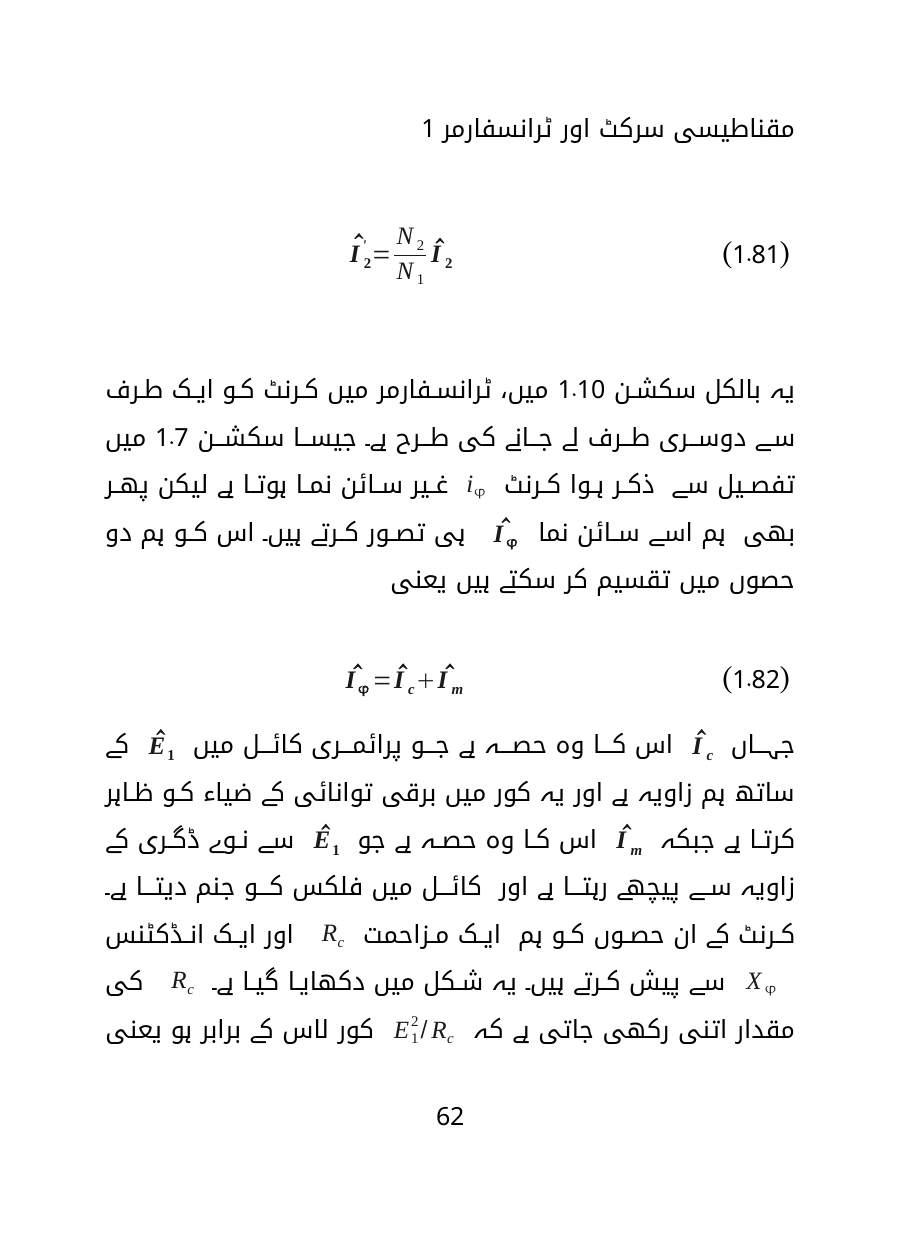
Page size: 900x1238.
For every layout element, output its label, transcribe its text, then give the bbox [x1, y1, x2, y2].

text یہ بالکل سکشن 1.10 میں، ٹرانسفارمر میں کرنٹ کو ایک طرف سے دوسری طرف لے جانے کی طرح ہے۔ جیسا سکشن 1.7 میں تفصیل سے ذکر ہوا کرنٹغیر سائن نما ہوتا ہے لیکن پھر بھی ہم اسے سائن نما ہی تصور کرتے ہیں۔ اس کو ہم دو حصوں میں تقسیم کر سکتے ہیں یعنی [105, 367, 795, 604]
table_header [105, 650, 694, 722]
table_header (1.81) [687, 216, 795, 307]
text جہاںاس کا وہ حصہ ہے جو پرائمری کائل میںکے ساتھ ہم زاویہ ہے اور یہ کور میں برقی توانائی کے ضیاء کو ظاہر کرتا ہے جبکہاس کا وہ حصہ ہے جوسے نوے ڈگری کے زاویہ سے پیچھے رہتا ہے اور کائل میں فلکس کو جنم دیتا ہے۔ کرنٹ کے ان حصوں کو ہم ایک مزاحمت اور ایک انڈکٹنس سے پیش کرتے ہیں۔ یہ شکل میں دکھایا گیا ہے۔ کی مقدار اتنی رکھی جاتی ہے کہکور لاس کے برابر ہو یعنی ، اسی طرح کی مقدار اتنی رکھی جاتی ہے کہ ۔ان دونوں، یعنی اور ، کے مقدار اصل وولٹج اور فریکونسی پر مطیہ کئے جاتے ہیں۔ یہ شکل 1.16 میں دکھایا گیا ہے۔ [105, 722, 795, 1053]
table_header (1.82) [694, 650, 795, 722]
table_header [105, 216, 687, 307]
